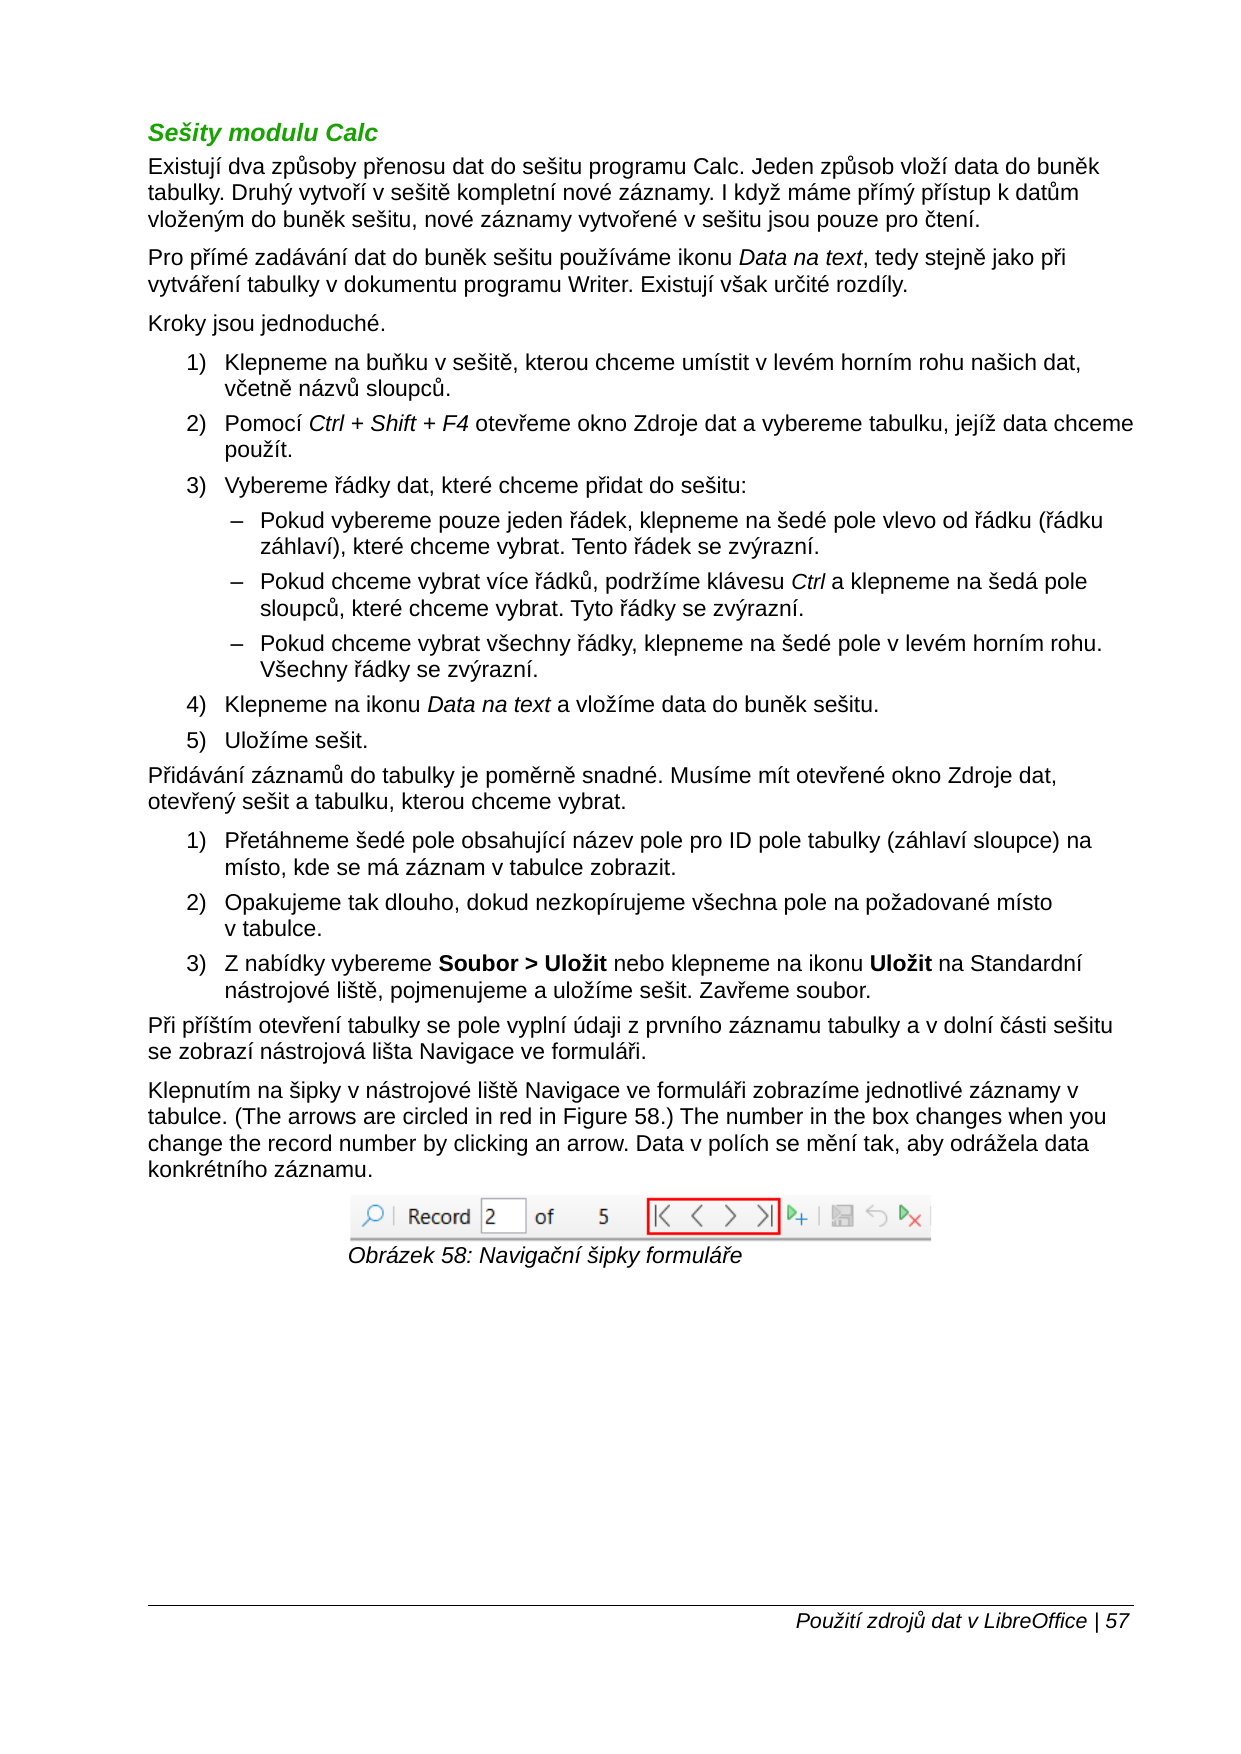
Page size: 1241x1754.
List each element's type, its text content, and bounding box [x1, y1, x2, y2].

list Uložíme sešit. [207, 727, 1134, 753]
text Existují dva způsoby přenosu dat do sešitu programu Calc. Jeden způsob vloží data do buněk tabulky. Druhý vytvoří v sešitě kompletní nové záznamy. I když máme přímý přístup k datům vloženým do buněk sešitu, nové záznamy vytvořené v sešitu jsou pouze pro čtení. [148, 153, 1134, 232]
list Přetáhneme šedé pole obsahující název pole pro ID pole tabulky (záhlaví sloupce) na místo, kde se má záznam v tabulce zobrazit. [207, 827, 1134, 880]
list Opakujeme tak dlouho, dokud nezkopírujeme všechna pole na požadované místo v tabulce. [207, 889, 1134, 941]
list Pokud vybereme pouze jeden řádek, klepneme na šedé pole vlevo od řádku (řádku záhlaví), které chceme vybrat. Tento řádek se zvýrazní. [230, 507, 1134, 559]
picture [350, 1195, 932, 1242]
list Přidávání záznamů do tabulky je poměrně snadné. Musíme mít otevřené okno Zdroje dat, otevřený sešit a tabulku, kterou chceme vybrat. [148, 762, 1134, 814]
list Pokud chceme vybrat všechny řádky, klepneme na šedé pole v levém horním rohu. Všechny řádky se zvýrazní. [230, 630, 1134, 683]
list Z nabídky vybereme Soubor > Uložit nebo klepneme na ikonu Uložit na Standardní nástrojové liště, pojmenujeme a uložíme sešit. Zavřeme soubor. [207, 950, 1134, 1003]
list Klepneme na buňku v sešitě, kterou chceme umístit v levém horním rohu našich dat, včetně názvů sloupců. [207, 348, 1134, 401]
list Kroky jsou jednoduché. [148, 309, 1134, 336]
text Při příštím otevření tabulky se pole vyplní údaji z prvního záznamu tabulky a v dolní části sešitu se zobrazí nástrojová lišta Navigace ve formuláři. [148, 1012, 1134, 1064]
text Obrázek 58: Navigační šipky formuláře [348, 1195, 934, 1268]
text Klepnutím na šipky v nástrojové liště Navigace ve formuláři zobrazíme jednotlivé záznamy v tabulce. (The arrows are circled in red in Figure 58.) The number in the box changes when you change the record number by clicking an arrow. Data v polích se mění tak, aby odrážela data konkrétního záznamu. [148, 1077, 1134, 1182]
list Pokud chceme vybrat více řádků, podržíme klávesu Ctrl a klepneme na šedá pole sloupců, které chceme vybrat. Tyto řádky se zvýrazní. [230, 568, 1134, 621]
text Pro přímé zadávání dat do buněk sešitu používáme ikonu Data na text, tedy stejně jako při vytváření tabulky v dokumentu programu Writer. Existují však určité rozdíly. [148, 244, 1134, 297]
list Vybereme řádky dat, které chceme přidat do sešitu: [207, 472, 1134, 498]
list Pomocí Ctrl + Shift + F4 otevřeme okno Zdroje dat a vybereme tabulku, jejíž data chceme použít. [207, 410, 1134, 463]
subtitle Sešity modulu Calc [148, 118, 1134, 147]
list Klepneme na ikonu Data na text a vložíme data do buněk sešitu. [207, 691, 1134, 718]
